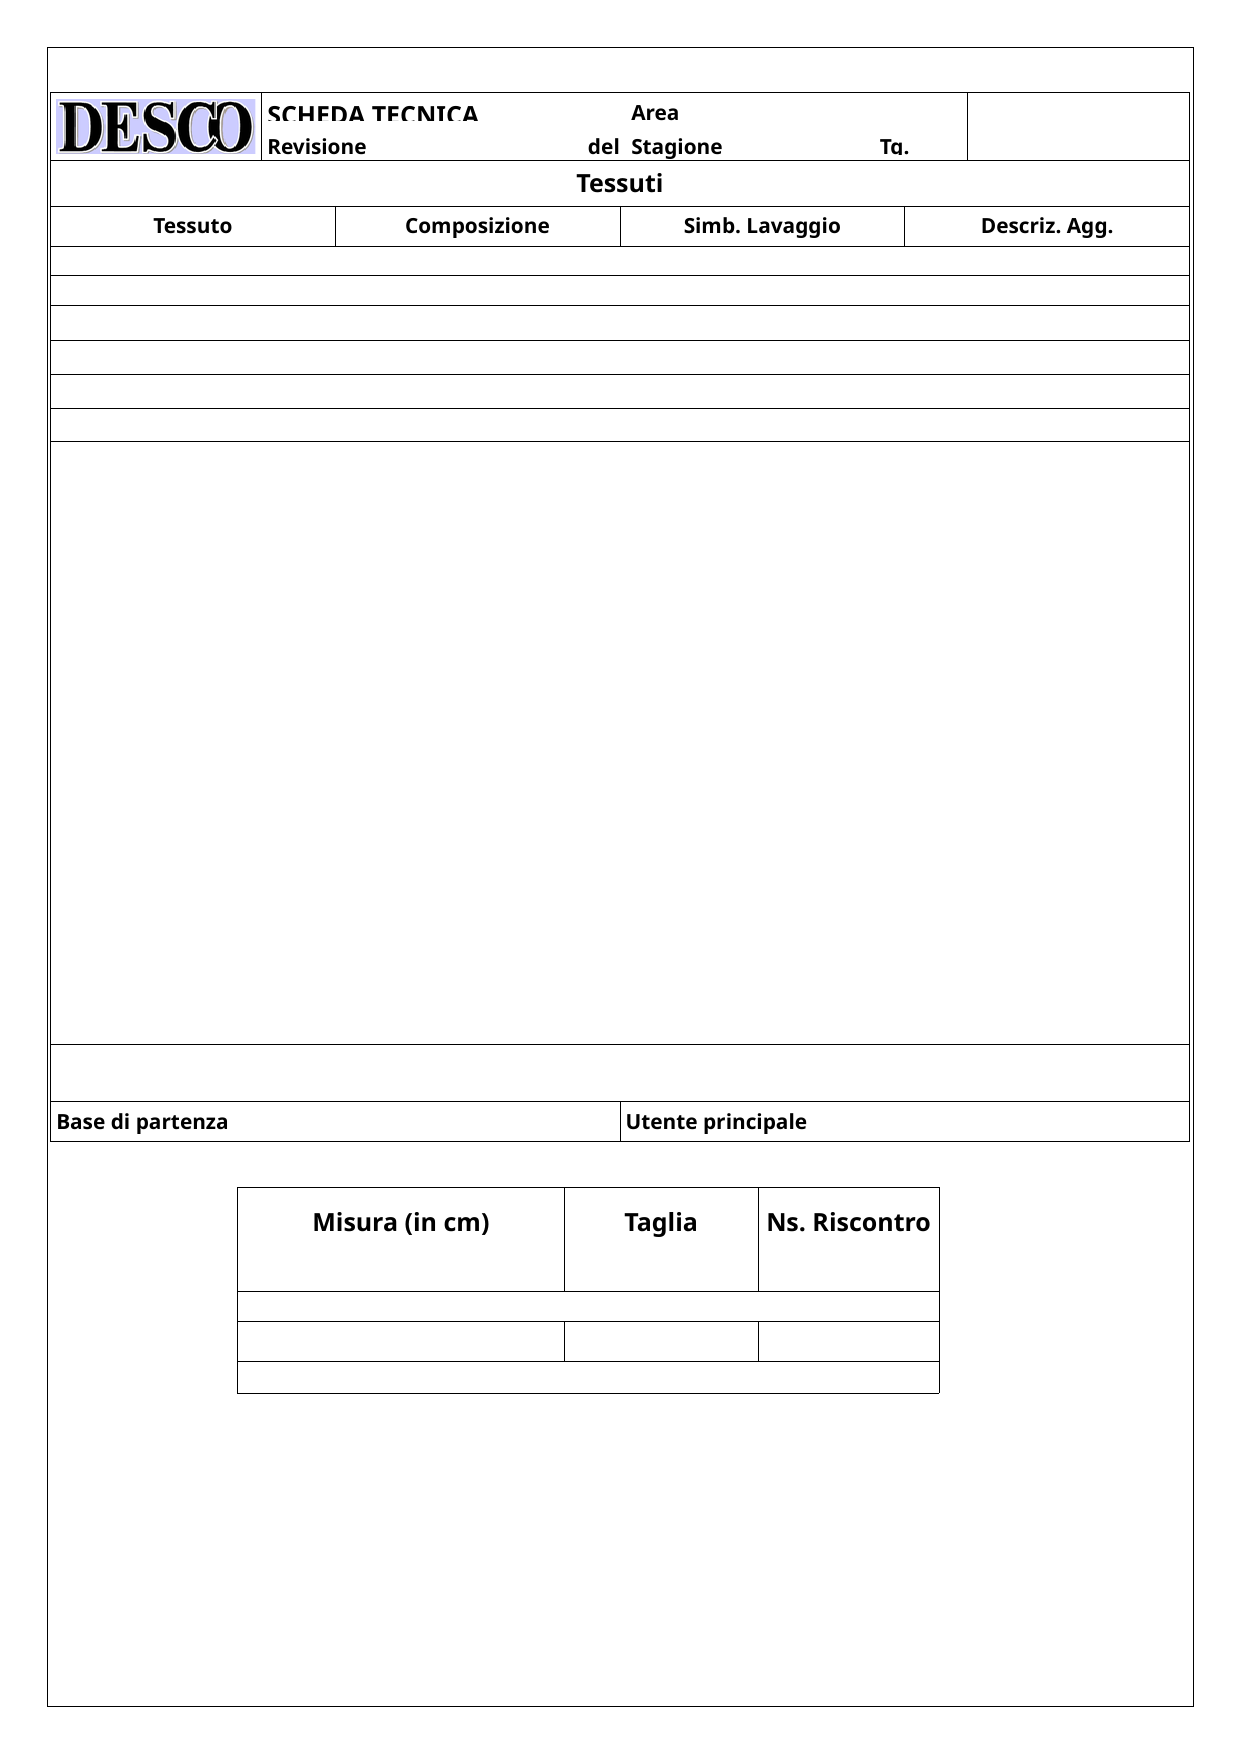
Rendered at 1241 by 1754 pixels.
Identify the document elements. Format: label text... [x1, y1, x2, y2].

table_cell Tessuto [51, 207, 335, 246]
table_cell Base di partenza <o.original> [51, 1102, 620, 1141]
table_cell Misura (in cm) [238, 1188, 564, 1291]
table_header [874, 93, 967, 126]
table_cell </for> [51, 375, 1189, 408]
table_header [238, 1142, 564, 1187]
table_cell <l.symbol_fabric> [620, 306, 904, 340]
table_cell Utente principale <o.user_id> [621, 1102, 1189, 1141]
table_cell </for> [238, 1362, 939, 1393]
table_header [51, 93, 261, 160]
table_cell Revisione <o.review> del <formatLang(o.date, date=True) if o.date else ""> [262, 126, 625, 160]
table_cell <if test="data.get('partner_fabric_id', False) == False or data.get('partner_fabric_id', False) == l.id"> [51, 276, 1189, 305]
table_header [564, 1142, 758, 1187]
table_header [758, 1142, 939, 1187]
table_cell Stagione <o.season_id> [625, 126, 874, 160]
text <for each="o in get_objects(data)"> [50, 50, 1188, 74]
table_cell <l.corr_fabric> [904, 306, 1189, 340]
picture [56, 99, 256, 154]
text </for> [50, 1447, 1188, 1471]
table_cell <l.real> [759, 1322, 939, 1361]
table_cell Taglia <o.size_base> [565, 1188, 758, 1291]
table_cell Descriz. Agg. [905, 207, 1189, 246]
table_cell Tg. <o.size_base> [874, 126, 967, 160]
table_cell <l.measure_id> [238, 1322, 564, 1361]
table_cell Ns. Riscontro [759, 1188, 939, 1291]
table_header SCHEDA TECNICA [262, 93, 625, 126]
table_cell <l.perc_fabric> [335, 306, 620, 340]
table_cell <if test="data.get('image',True)"> [51, 409, 1189, 441]
table_header Area <o.area> [625, 93, 874, 126]
table_cell <for each="l in o.partner_rel_ids"> [51, 247, 1189, 275]
table_header <o.model> [968, 93, 1189, 160]
table_cell <l.size_3> [565, 1322, 758, 1361]
table_cell </if> [51, 341, 1189, 374]
table_cell <for each="l in o.measure_rel_ids"> [238, 1292, 939, 1321]
table_cell Composizione [336, 207, 620, 246]
table_cell [51, 442, 1189, 1044]
table_cell Tessuti [51, 161, 1189, 206]
table_cell </if> [51, 1045, 1189, 1101]
table_cell Simb. Lavaggio [621, 207, 904, 246]
table_cell <l.fabric_id> [51, 306, 335, 340]
